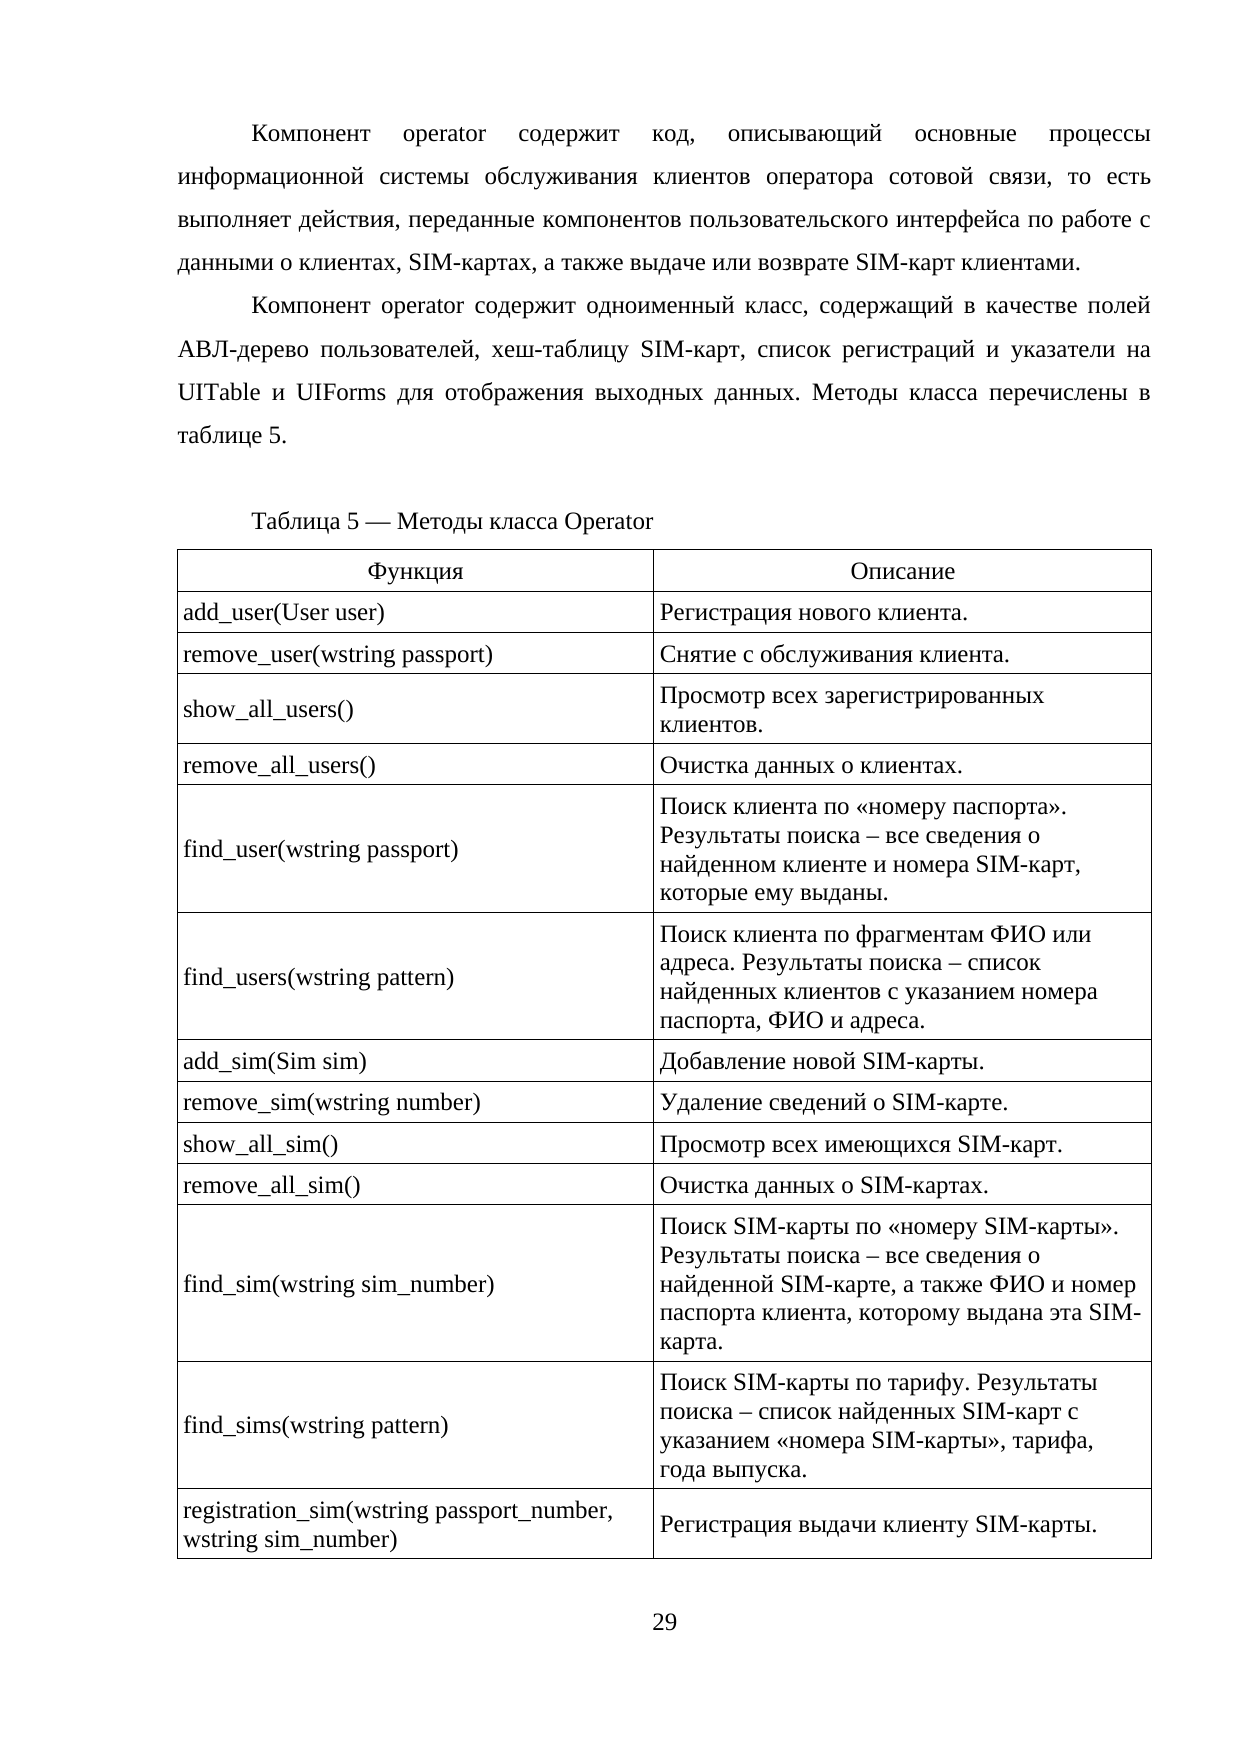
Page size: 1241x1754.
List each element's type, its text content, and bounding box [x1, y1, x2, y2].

table_cell Снятие с обслуживания клиента. [654, 633, 1151, 673]
table_cell Регистрация нового клиента. [654, 592, 1151, 632]
table_cell Очистка данных о SIM-картах. [654, 1164, 1151, 1204]
table_cell registration_sim(wstring passport_number, wstring sim_number) [178, 1489, 653, 1558]
table_cell show_all_sim() [178, 1123, 653, 1163]
table_cell Регистрация выдачи клиенту SIM-карты. [654, 1489, 1151, 1558]
table_cell remove_all_sim() [178, 1164, 653, 1204]
text Таблица 5 — Методы класса Operator [177, 506, 1152, 535]
text Компонент operator содержит код, описывающий основные процессы информационной системы обслуживания клиентов оператора сотовой связи, то есть выполняет действия, переданные компонентов пользовательского интерфейса по работе с данными о клиентах, SIM-картах, а также выдаче или возврате SIM-карт клиентами. [177, 118, 1152, 276]
table_cell add_user(User user) [178, 592, 653, 632]
table_cell Просмотр всех имеющихся SIM-карт. [654, 1123, 1151, 1163]
table_cell Поиск SIM-карты по тарифу. Результаты поиска – список найденных SIM-карт с указанием «номера SIM-карты», тарифа, года выпуска. [654, 1362, 1151, 1488]
table_cell add_sim(Sim sim) [178, 1040, 653, 1081]
table_cell find_sims(wstring pattern) [178, 1362, 653, 1488]
table_cell Удаление сведений о SIM-карте. [654, 1082, 1151, 1122]
table_cell remove_user(wstring passport) [178, 633, 653, 673]
table_cell Добавление новой SIM-карты. [654, 1040, 1151, 1081]
table_header Функция [178, 550, 653, 591]
table_cell Поиск SIM-карты по «номеру SIM-карты». Результаты поиска – все сведения о найденной SIM-карте, а также ФИО и номер паспорта клиента, которому выдана эта SIM-карта. [654, 1205, 1151, 1361]
table_cell Поиск клиента по фрагментам ФИО или адреса. Результаты поиска – список найденных клиентов с указанием номера паспорта, ФИО и адреса. [654, 913, 1151, 1039]
text Компонент operator содержит одноименный класс, содержащий в качестве полей АВЛ-дерево пользователей, хеш-таблицу SIM-карт, список регистраций и указатели на UITable и UIForms для отображения выходных данных. Методы класса перечислены в таблице 5. [177, 291, 1152, 449]
table_cell Очистка данных о клиентах. [654, 744, 1151, 784]
table_cell Просмотр всех зарегистрированных клиентов. [654, 674, 1151, 743]
table_cell find_sim(wstring sim_number) [178, 1205, 653, 1361]
table_cell Поиск клиента по «номеру паспорта». Результаты поиска – все сведения о найденном клиенте и номера SIM-карт, которые ему выданы. [654, 785, 1151, 912]
table_cell show_all_users() [178, 674, 653, 743]
table_cell find_user(wstring passport) [178, 785, 653, 912]
table_cell remove_sim(wstring number) [178, 1082, 653, 1122]
table_cell remove_all_users() [178, 744, 653, 784]
table_cell find_users(wstring pattern) [178, 913, 653, 1039]
table_header Описание [654, 550, 1151, 591]
